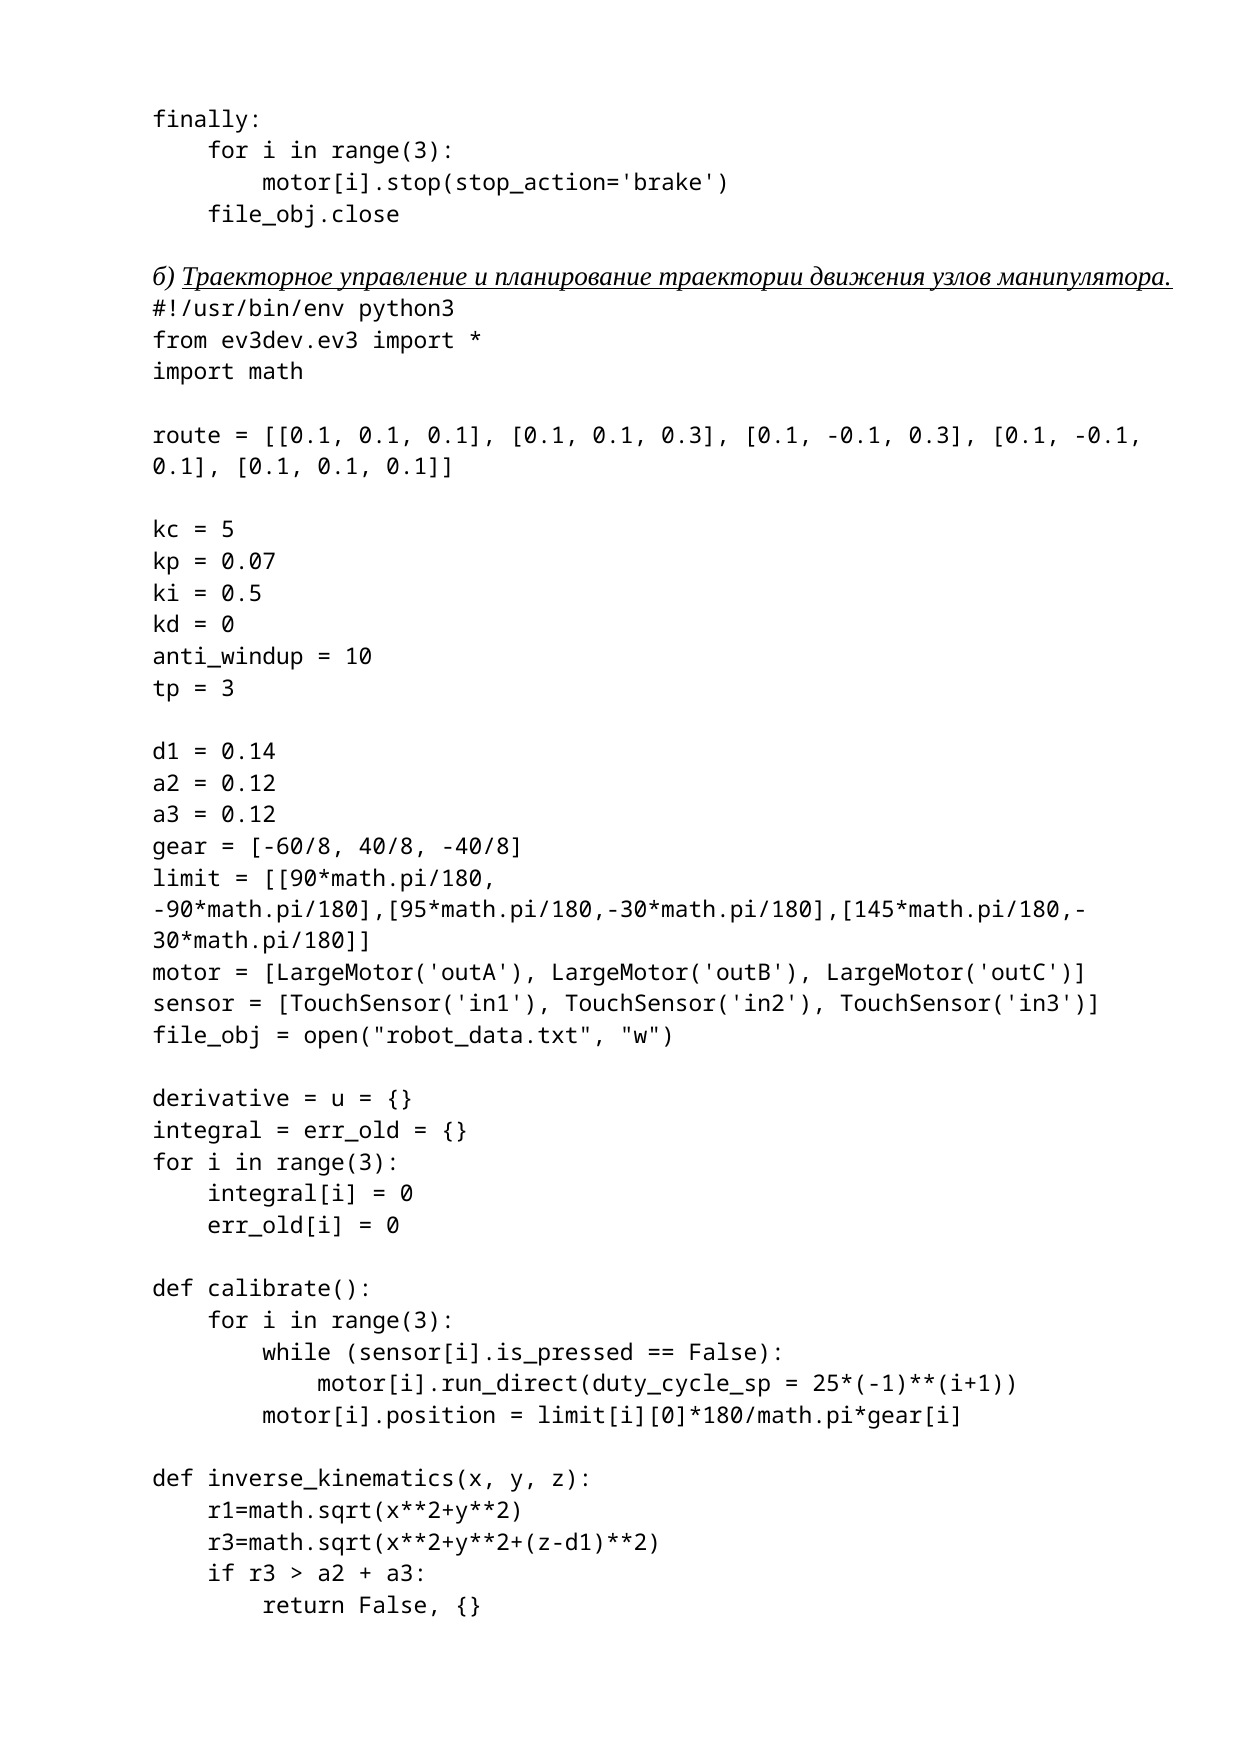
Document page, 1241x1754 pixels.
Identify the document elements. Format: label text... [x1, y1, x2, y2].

text motor[i].position = limit[i][0]*180/math.pi*gear[i] [152, 1399, 1157, 1430]
text ki = 0.5 [152, 577, 1157, 608]
text r1=math.sqrt(x**2+y**2) [152, 1494, 1157, 1525]
text kc = 5 [152, 513, 1157, 544]
text def calibrate(): [152, 1272, 1157, 1304]
text if r3 > a2 + a3: [152, 1557, 1157, 1589]
text from ev3dev.ev3 import * [152, 324, 1157, 355]
text tp = 3 [152, 672, 1157, 703]
text б) Траекторное управление и планирование траектории движения узлов манипулятора. [152, 260, 1194, 292]
text d1 = 0.14 [152, 735, 1157, 766]
text a3 = 0.12 [152, 798, 1157, 829]
text motor[i].run_direct(duty_cycle_sp = 25*(-1)**(i+1)) [152, 1367, 1157, 1399]
text import math [152, 355, 1157, 387]
text return False, {} [152, 1589, 1157, 1620]
text r3=math.sqrt(x**2+y**2+(z-d1)**2) [152, 1526, 1157, 1557]
text motor = [LargeMotor('outA'), LargeMotor('outB'), LargeMotor('outC')] [152, 956, 1157, 987]
text file_obj = open("robot_data.txt", "w") [152, 1019, 1157, 1050]
text for i in range(3): [152, 1146, 1157, 1177]
text derivative = u = {} [152, 1082, 1157, 1114]
text kd = 0 [152, 608, 1157, 639]
text for i in range(3): [152, 1304, 1157, 1335]
text a2 = 0.12 [152, 767, 1157, 798]
text for i in range(3): [152, 134, 1157, 165]
text finally: [152, 102, 1157, 134]
text route = [[0.1, 0.1, 0.1], [0.1, 0.1, 0.3], [0.1, -0.1, 0.3], [0.1, -0.1, 0.1], [0.1, 0.1, 0.1]] [152, 419, 1157, 481]
text gear = [-60/8, 40/8, -40/8] [152, 830, 1157, 861]
text err_old[i] = 0 [152, 1209, 1157, 1240]
text file_obj.close [152, 197, 1157, 229]
text kp = 0.07 [152, 545, 1157, 576]
text while (sensor[i].is_pressed == False): [152, 1336, 1157, 1367]
text integral = err_old = {} [152, 1114, 1157, 1145]
text integral[i] = 0 [152, 1177, 1157, 1209]
text motor[i].stop(stop_action='brake') [152, 166, 1157, 197]
text sensor = [TouchSensor('in1'), TouchSensor('in2'), TouchSensor('in3')] [152, 987, 1157, 1019]
text def inverse_kinematics(x, y, z): [152, 1462, 1157, 1494]
text #!/usr/bin/env python3 [152, 292, 1157, 323]
text limit = [[90*math.pi/180, -90*math.pi/180],[95*math.pi/180,-30*math.pi/180],[145*math.pi/180,-30*math.pi/180]] [152, 862, 1157, 955]
text anti_windup = 10 [152, 640, 1157, 671]
